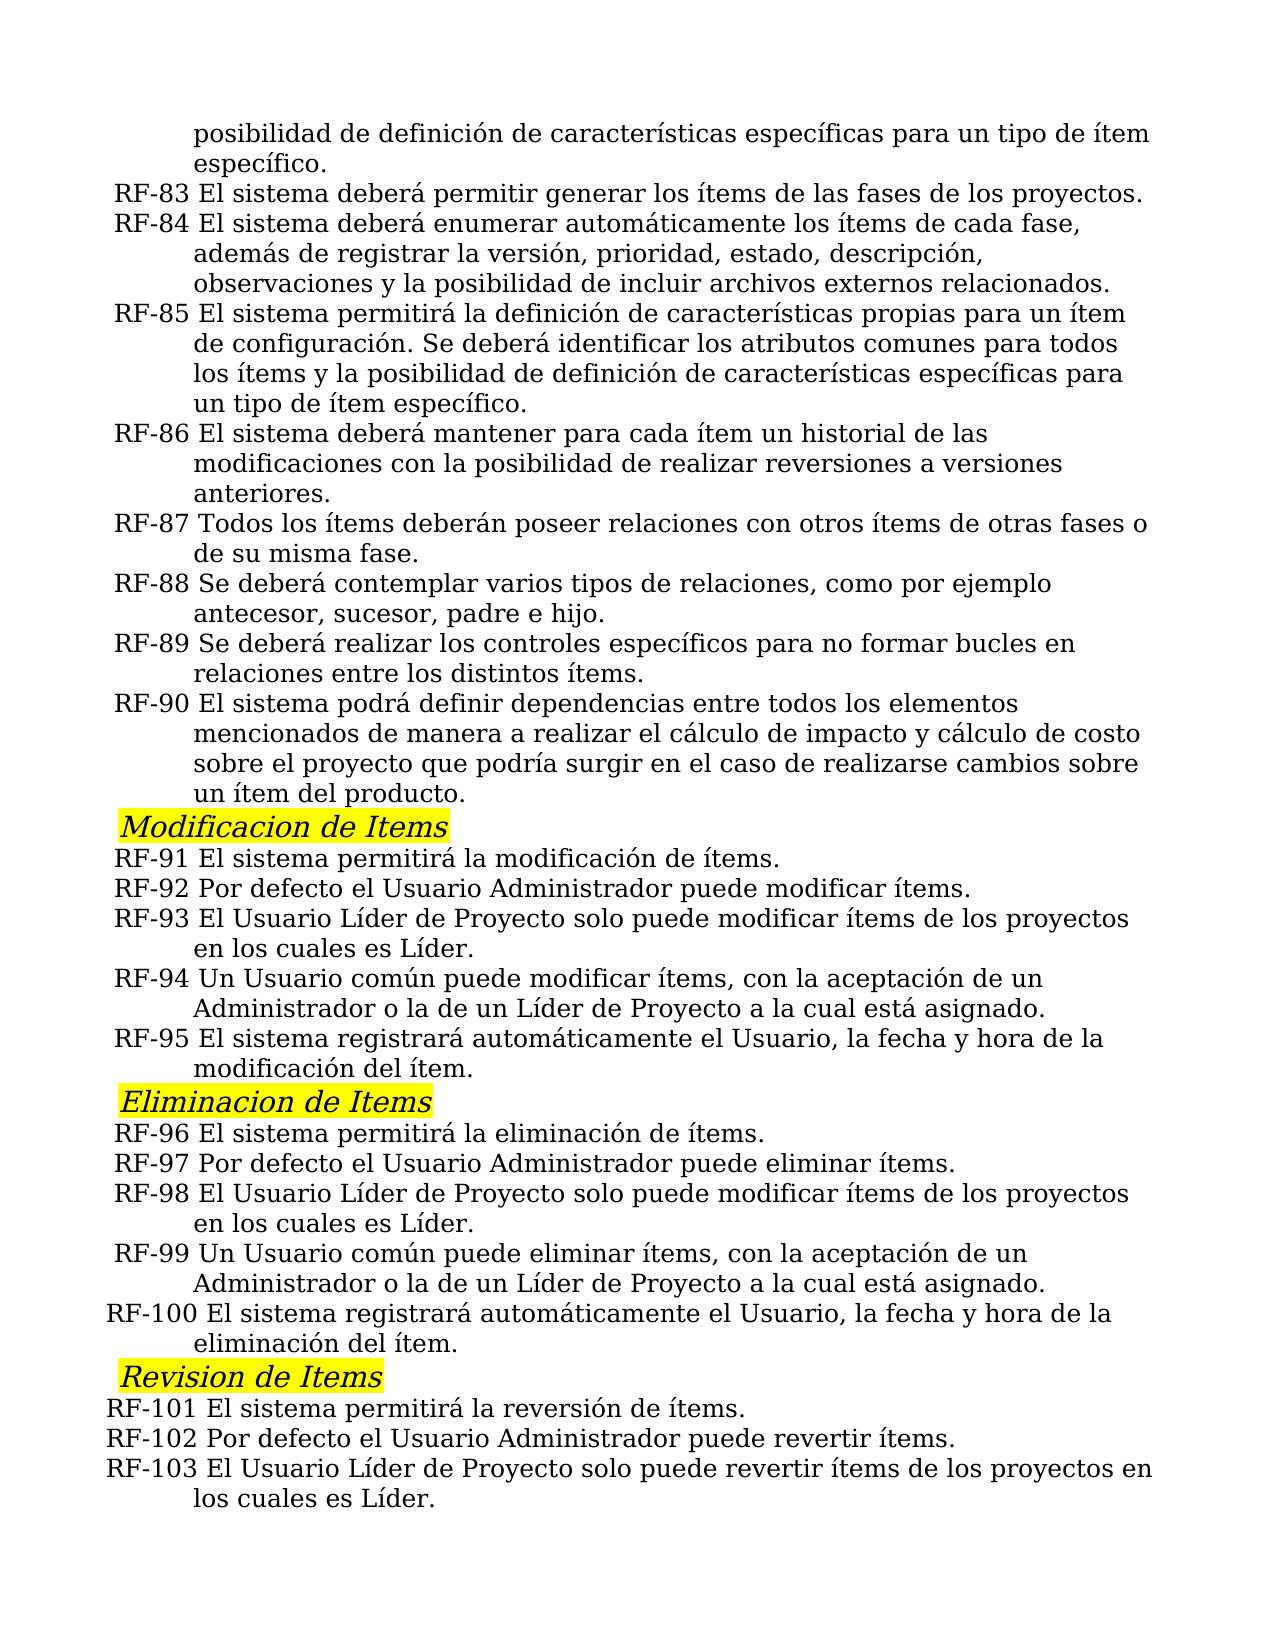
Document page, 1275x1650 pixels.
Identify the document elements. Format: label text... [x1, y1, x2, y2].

list Por defecto el Usuario Administrador puede revertir ítems. [156, 1423, 1157, 1453]
list El sistema permitirá la reversión de ítems. [156, 1393, 1157, 1423]
text Eliminacion de Items [118, 1083, 1157, 1118]
list El Usuario Líder de Proyecto solo puede modificar ítems de los proyectos en los cuales es Líder. [156, 1178, 1157, 1238]
text Modificacion de Items [118, 808, 1157, 843]
list El sistema permitirá la modificación de ítems. [156, 843, 1157, 873]
list El sistema permitirá la definición de características propias para un ítem de configuración. Se deberá identificar los atributos comunes para todos los ítems y la posibilidad de definición de características específicas para un tipo de ítem específico. [156, 298, 1157, 418]
list El Usuario Líder de Proyecto solo puede modificar ítems de los proyectos en los cuales es Líder. [156, 903, 1157, 963]
list Un Usuario común puede eliminar ítems, con la aceptación de un Administrador o la de un Líder de Proyecto a la cual está asignado. [156, 1238, 1157, 1298]
list El Usuario Líder de Proyecto solo puede revertir ítems de los proyectos en los cuales es Líder. [156, 1453, 1157, 1513]
list Por defecto el Usuario Administrador puede modificar ítems. [156, 873, 1157, 903]
list El sistema deberá enumerar automáticamente los ítems de cada fase, además de registrar la versión, prioridad, estado, descripción, observaciones y la posibilidad de incluir archivos externos relacionados. [156, 208, 1157, 298]
list El sistema registrará automáticamente el Usuario, la fecha y hora de la modificación del ítem. [156, 1023, 1157, 1083]
list El sistema registrará automáticamente el Usuario, la fecha y hora de la eliminación del ítem. [156, 1298, 1157, 1358]
text Revision de Items [118, 1358, 1157, 1393]
list El sistema permitirá la eliminación de ítems. [156, 1118, 1157, 1148]
list Por defecto el Usuario Administrador puede eliminar ítems. [156, 1148, 1157, 1178]
list El sistema deberá mantener para cada ítem un historial de las modificaciones con la posibilidad de realizar reversiones a versiones anteriores. [156, 418, 1157, 508]
list Se deberá identificar los atributos comunes para todos los ítems y la posibilidad de definición de características específicas para un tipo de ítem específico. [156, 118, 1157, 178]
list Un Usuario común puede modificar ítems, con la aceptación de un Administrador o la de un Líder de Proyecto a la cual está asignado. [156, 963, 1157, 1023]
list Se deberá realizar los controles específicos para no formar bucles en relaciones entre los distintos ítems. [156, 628, 1157, 688]
list Todos los ítems deberán poseer relaciones con otros ítems de otras fases o de su misma fase. [156, 508, 1157, 568]
list El sistema deberá permitir generar los ítems de las fases de los proyectos. [156, 178, 1157, 208]
list Se deberá contemplar varios tipos de relaciones, como por ejemplo antecesor, sucesor, padre e hijo. [156, 568, 1157, 628]
list El sistema podrá definir dependencias entre todos los elementos mencionados de manera a realizar el cálculo de impacto y cálculo de costo sobre el proyecto que podría surgir en el caso de realizarse cambios sobre un ítem del producto. [156, 688, 1157, 808]
